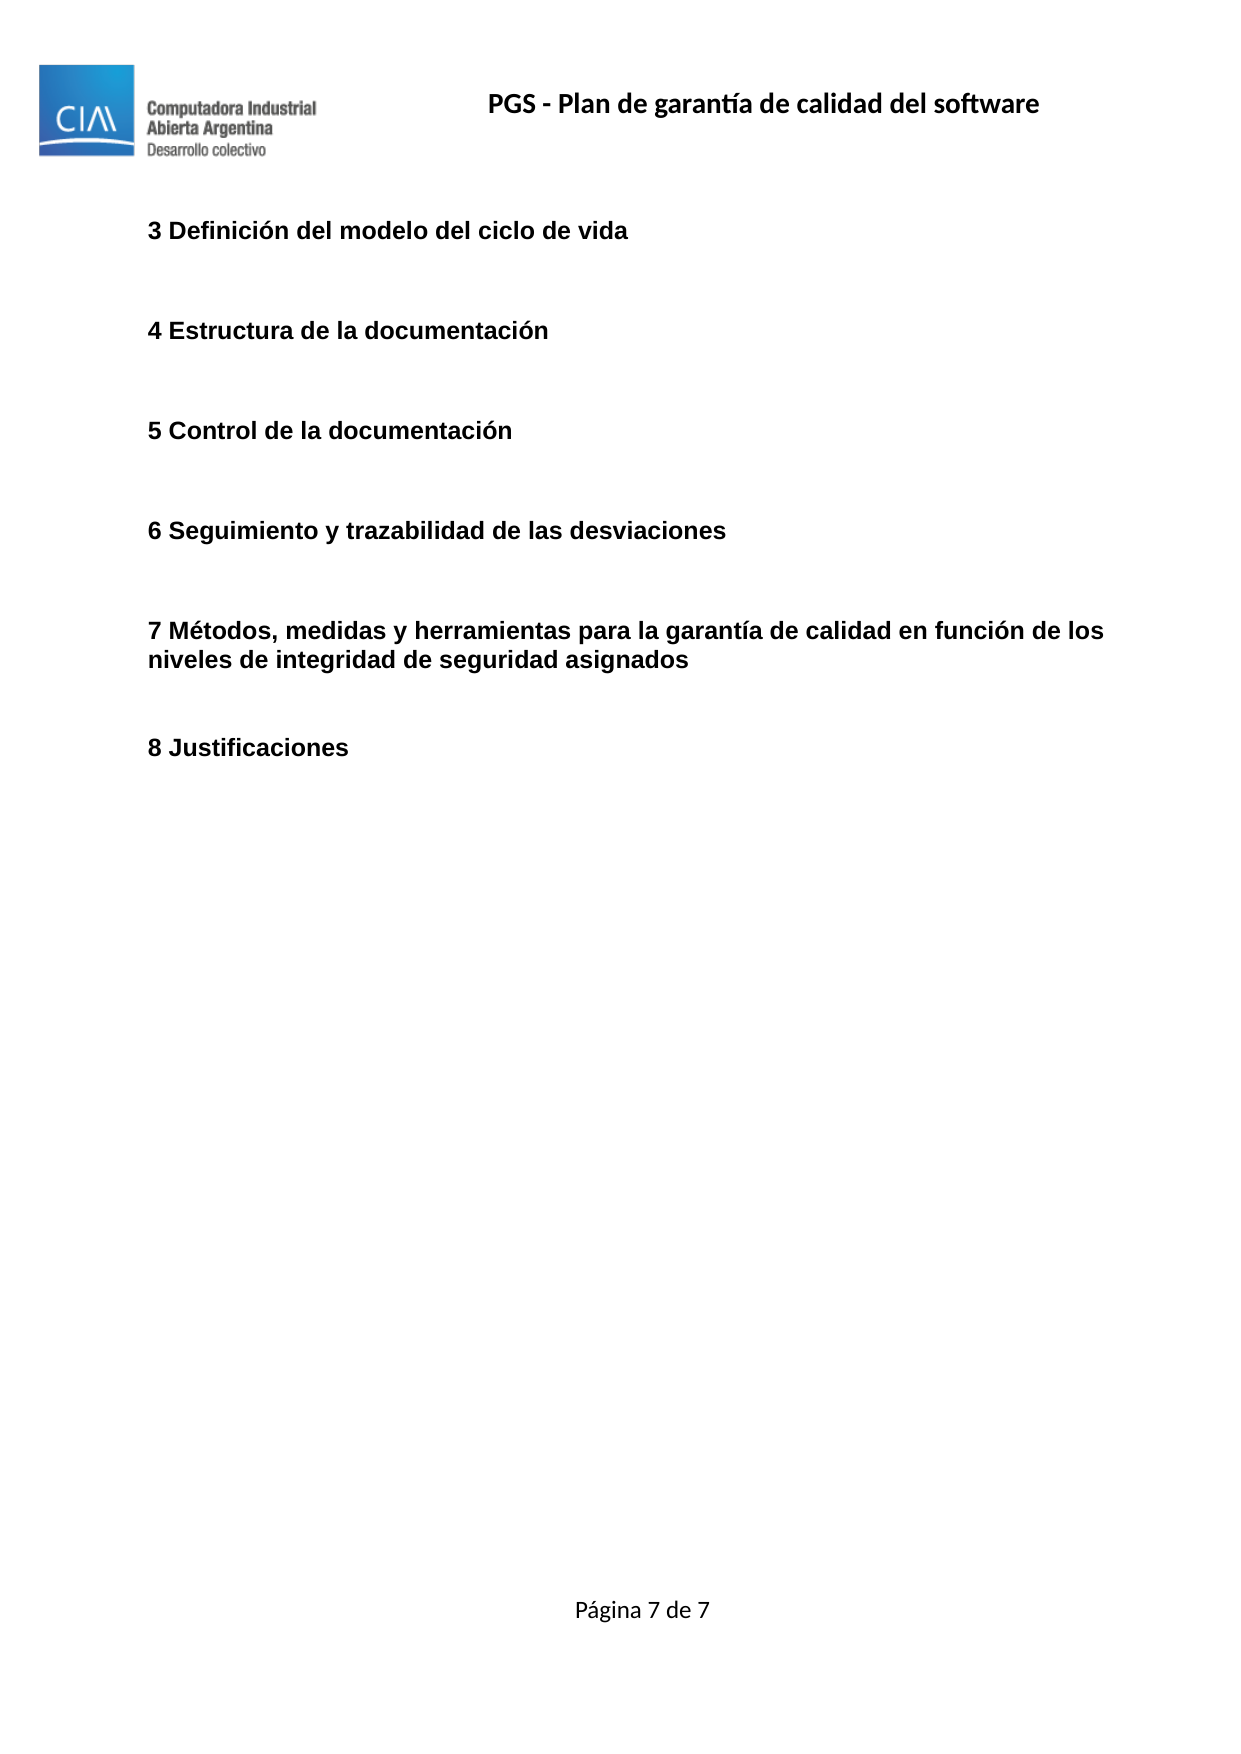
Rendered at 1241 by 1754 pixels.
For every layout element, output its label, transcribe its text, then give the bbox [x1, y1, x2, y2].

subtitle 5 Control de la documentación [148, 416, 1137, 445]
text 7 Métodos, medidas y herramientas para la garantía de calidad en función de los niveles de integridad de seguridad asignados [148, 616, 1137, 674]
subtitle 3 Definición del modelo del ciclo de vida [148, 216, 1137, 245]
subtitle 4 Estructura de la documentación [148, 316, 1137, 345]
subtitle 6 Seguimiento y trazabilidad de las desviaciones [148, 516, 1137, 545]
subtitle 8 Justificaciones [148, 732, 1137, 761]
